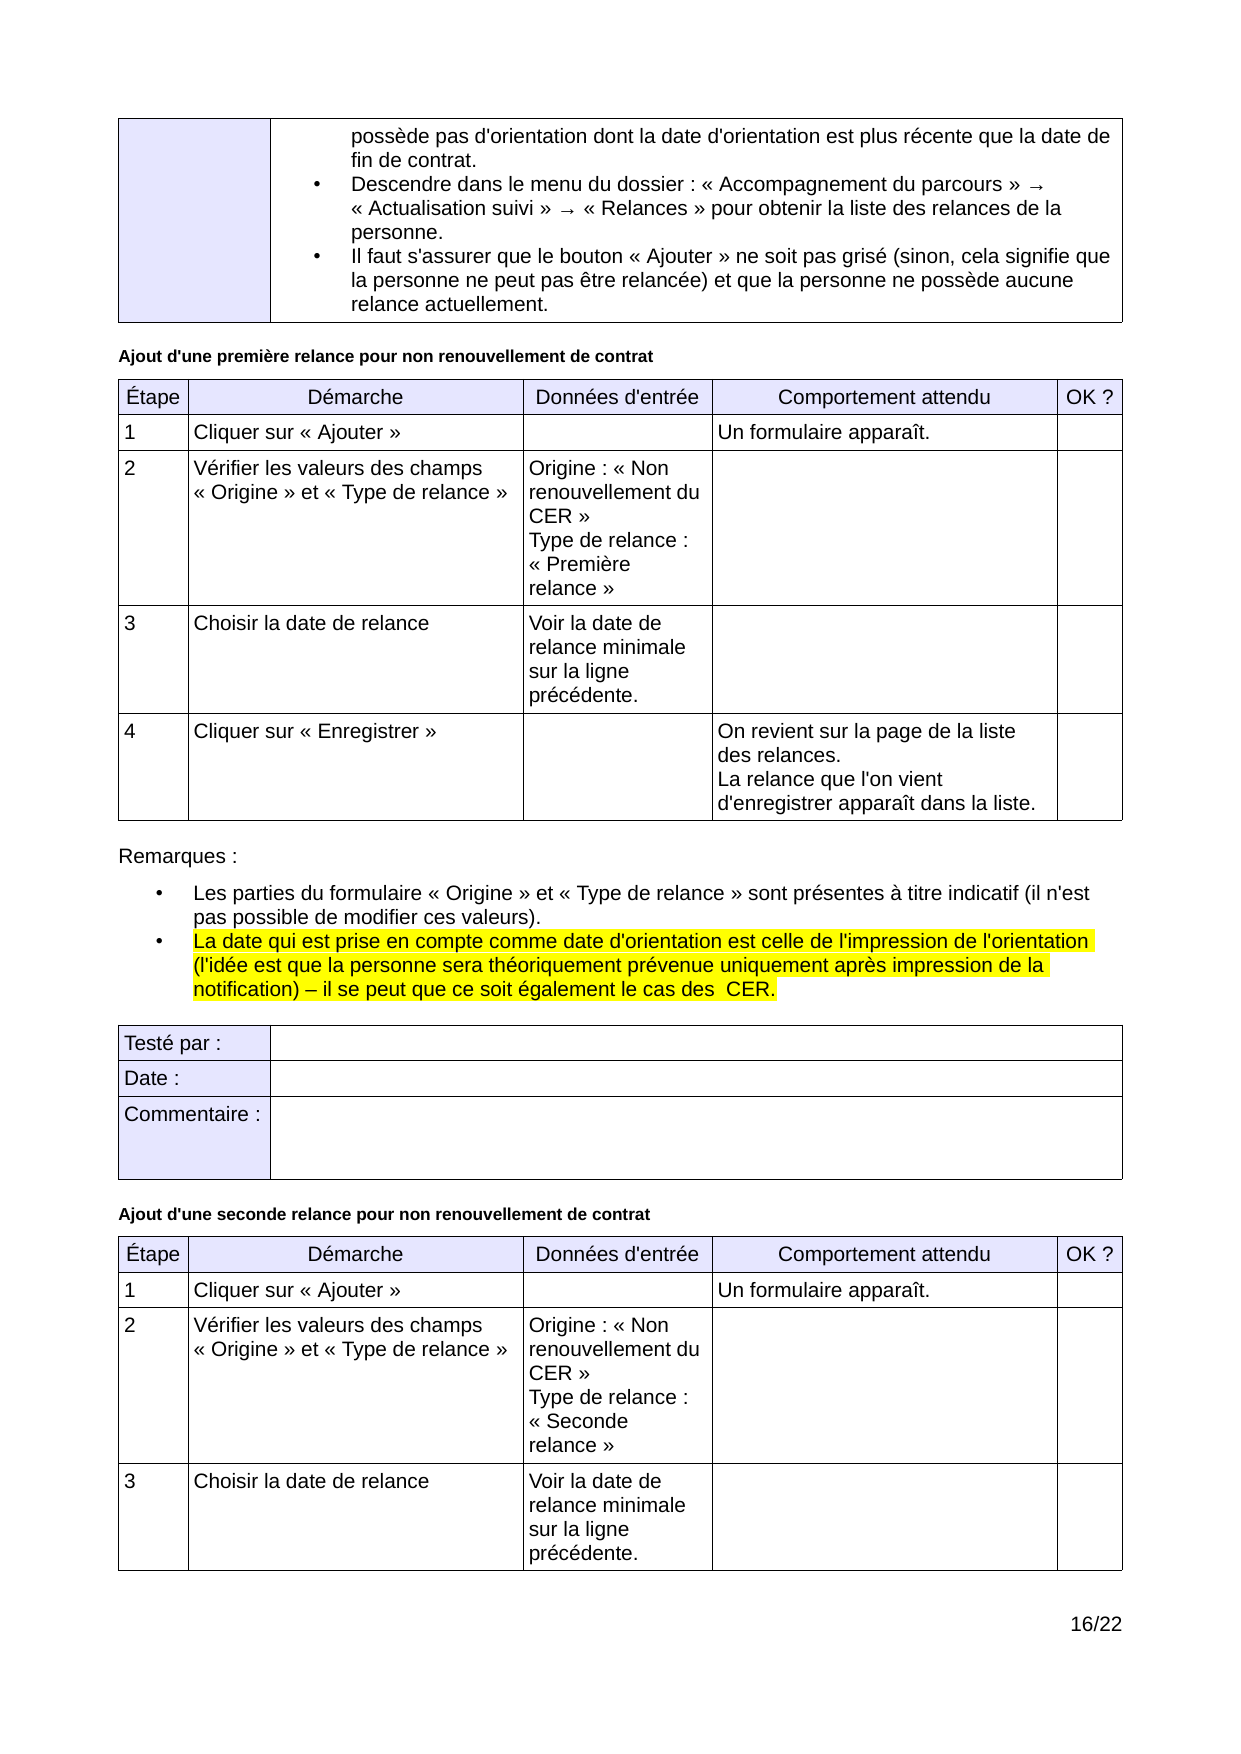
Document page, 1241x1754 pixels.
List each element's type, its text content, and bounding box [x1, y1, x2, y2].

table_cell Origine : « Non renouvellement du CER » Type de relance : « Seconde relance » [524, 1308, 712, 1463]
table_cell [524, 714, 712, 820]
table_cell [1058, 1273, 1122, 1307]
table_header Données d'entrée [524, 1237, 712, 1272]
table_header Comportement attendu [713, 380, 1057, 414]
table_header Démarche [189, 380, 523, 414]
table_cell [524, 415, 712, 450]
table_cell 2 [119, 1308, 188, 1463]
table_cell Voir la date de relance minimale sur la ligne précédente. [524, 606, 712, 713]
table_cell Vérifier les valeurs des champs « Origine » et « Type de relance » [189, 451, 523, 605]
table_cell Cliquer sur « Ajouter » [189, 1273, 523, 1307]
table_header Testé par : [119, 1026, 270, 1060]
table_cell 2 [119, 451, 188, 605]
table_header Étape [119, 380, 188, 414]
table_cell 4 [119, 714, 188, 820]
table_cell 1 [119, 415, 188, 450]
table_cell 3 [119, 1464, 188, 1570]
table_cell [119, 119, 270, 322]
subtitle Ajout d'une seconde relance pour non renouvellement de contrat [118, 1204, 1122, 1224]
table_header OK ? [1058, 380, 1122, 414]
table_cell [1058, 1308, 1122, 1463]
table_cell Commentaire : [119, 1097, 270, 1179]
subtitle Ajout d'une première relance pour non renouvellement de contrat [118, 347, 1122, 366]
table_cell [1058, 451, 1122, 605]
table_cell Cliquer sur « Ajouter » [189, 415, 523, 450]
table_cell Pour trouver cette personne, une possibilité est d'aller dans le menu « Recherches » → « Par contrats » → « Par CER », de choisir les critères : « Forme du contrat » : « Simple » « Date de fin du contrat » : « 1er juin 2010 » Lorsqu'une ligne est trouvée, cliquer sur le bouton « Voir » afin d'arriver sur la page de visualisation des CER de la personne. Il faut s'assurer que le dernier CER de la personne ait bien une date de fin datant d'environ 6 mois. Dans le menu du dossier, il faudra s'assurer que l'état du dossier soit parmi « Non défini », « Droit ouvert et versable », « Droit ouvert et suspendu (le montant du droit est calculable, mais l'existence du droit est remis en cause) », « Droit ouvert mais versement suspendu (le montant du droit n'est pas calculable) » Il faut s'assurer que la personne soit bien soumise à droits et devoirs Descendre dans le menu du dossier : « Droit » → « Orientation » pour obtenir la liste des orientations et vérifier que la personne soit n'est pas orientée, soit ne possède pas d'orientation dont la date d'orientation est plus récente que la date de fin de contrat. Descendre dans le menu du dossier : « Accompagnement du parcours » → « Actualisation suivi » → « Relances » pour obtenir la liste des relances de la personne. Il faut s'assurer que le bouton « Ajouter » ne soit pas grisé (sinon, cela signifie que la personne ne peut pas être relancée) et que la personne ne possède aucune relance actuellement. [271, 119, 1122, 322]
table_cell Voir la date de relance minimale sur la ligne précédente. [524, 1464, 712, 1570]
table_cell Origine : « Non renouvellement du CER » Type de relance : « Première relance » [524, 451, 712, 605]
table_header Comportement attendu [713, 1237, 1057, 1272]
table_cell On revient sur la page de la liste des relances. La relance que l'on vient d'enregistrer apparaît dans la liste. [713, 714, 1057, 820]
table_cell [271, 1097, 1122, 1179]
table_cell 1 [119, 1273, 188, 1307]
table_header [271, 1026, 1122, 1060]
text Remarques : [118, 844, 1122, 868]
table_cell [713, 1464, 1057, 1570]
table_cell [1058, 606, 1122, 713]
table_cell Choisir la date de relance [189, 606, 523, 713]
table_header Démarche [189, 1237, 523, 1272]
table_header Données d'entrée [524, 380, 712, 414]
table_cell [713, 1308, 1057, 1463]
table_cell [713, 451, 1057, 605]
table_cell [1058, 714, 1122, 820]
table_cell [713, 606, 1057, 713]
table_header OK ? [1058, 1237, 1122, 1272]
table_cell 3 [119, 606, 188, 713]
table_cell [271, 1061, 1122, 1096]
table_cell [1058, 415, 1122, 450]
list Les parties du formulaire « Origine » et « Type de relance » sont présentes à titre indicatif (il n'est pas possible de modifier ces valeurs). [156, 881, 1122, 928]
table_cell Un formulaire apparaît. [713, 415, 1057, 450]
table_cell Un formulaire apparaît. [713, 1273, 1057, 1307]
list La date qui est prise en compte comme date d'orientation est celle de l'impression de l'orientation (l'idée est que la personne sera théoriquement prévenue uniquement après impression de la notification) – il se peut que ce soit également le cas des CER. [156, 928, 1122, 1001]
table_cell Cliquer sur « Enregistrer » [189, 714, 523, 820]
table_header Étape [119, 1237, 188, 1272]
table_cell [1058, 1464, 1122, 1570]
table_cell [524, 1273, 712, 1307]
table_cell Date : [119, 1061, 270, 1096]
table_cell Choisir la date de relance [189, 1464, 523, 1570]
table_cell Vérifier les valeurs des champs « Origine » et « Type de relance » [189, 1308, 523, 1463]
